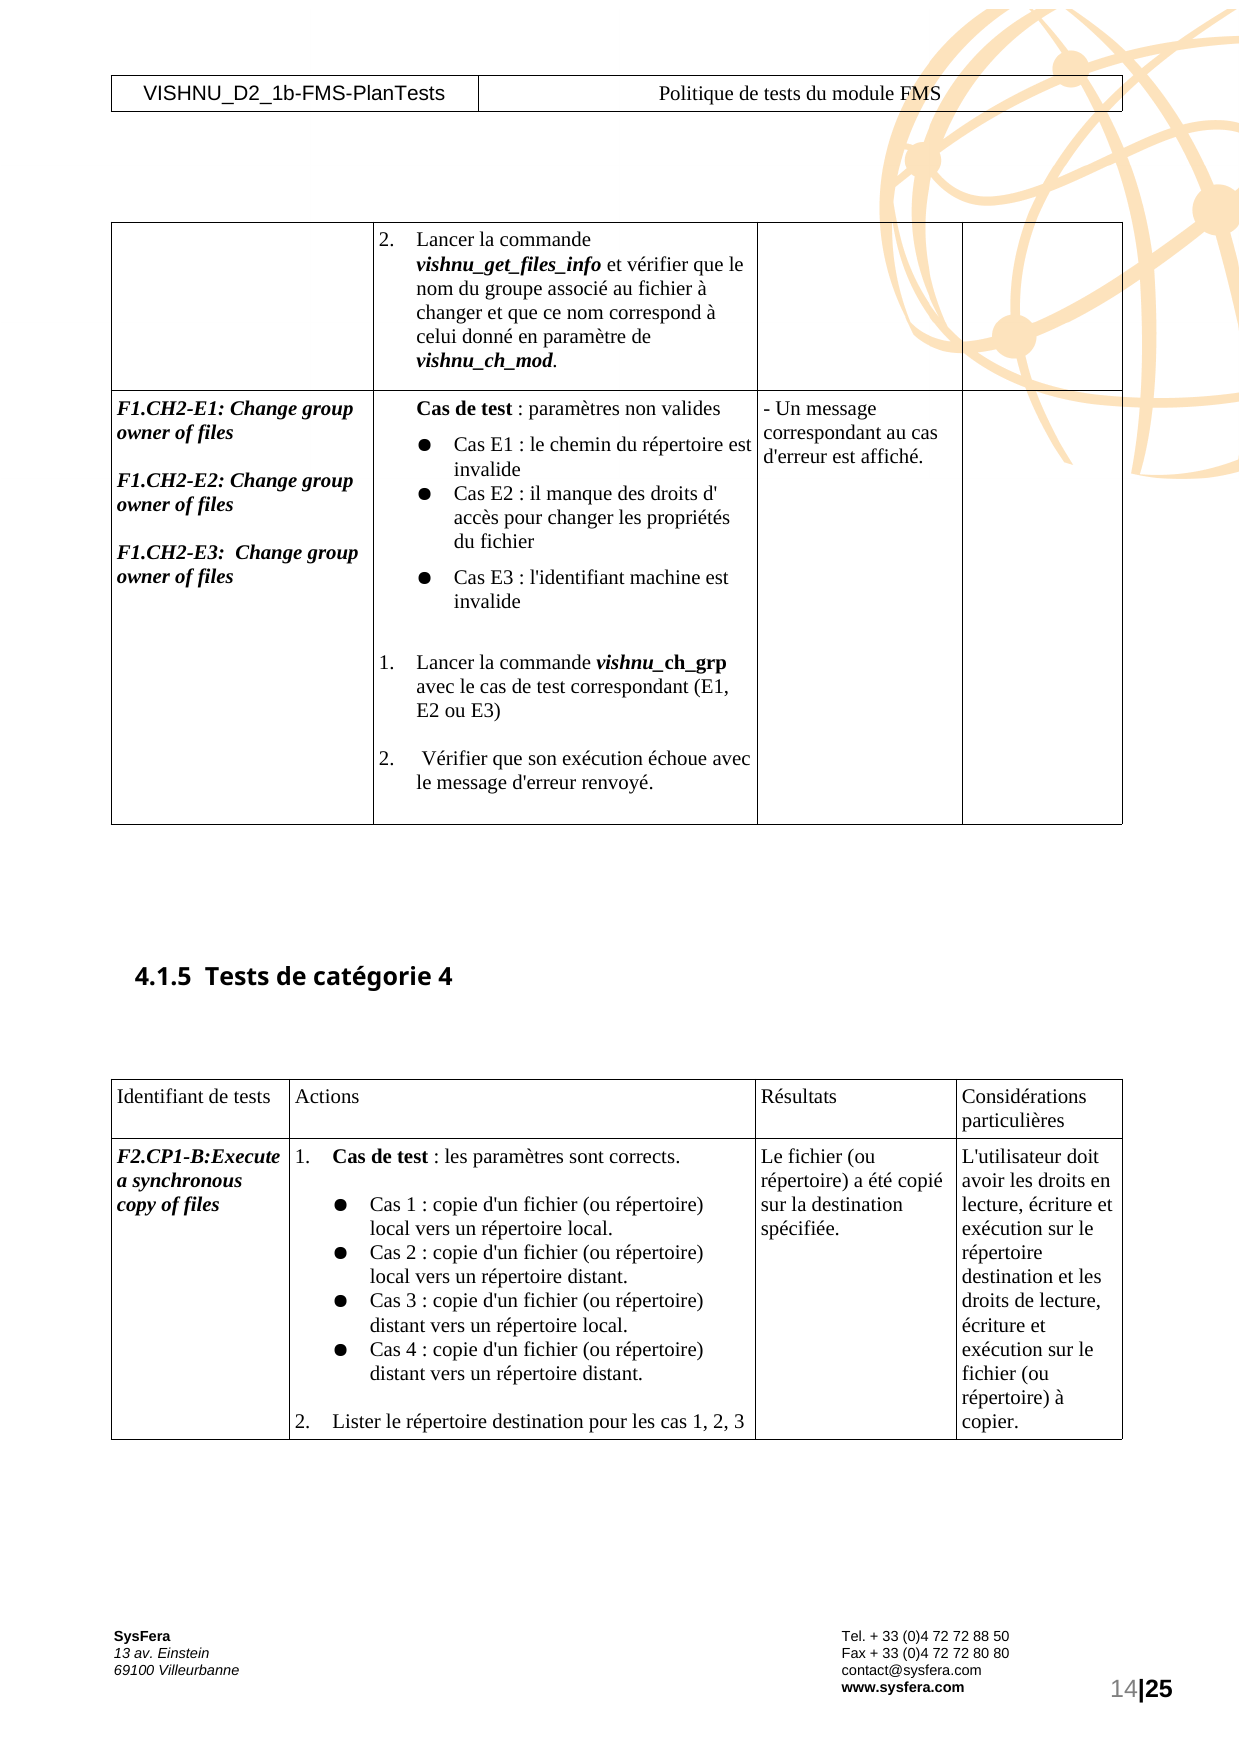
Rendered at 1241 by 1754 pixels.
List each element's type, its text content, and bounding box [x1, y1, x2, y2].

table_cell F1.CH2-E1: Change group owner of files F1.CH2-E2: Change group owner of files F1.CH2-E3: Change group owner of files [112, 481, 373, 824]
table_cell L'utilisateur doit avoir les droits en lecture, écriture et exécution sur le répertoire destination et les droits de lecture, écriture et exécution sur le fichier (ou répertoire) à copier. [957, 1139, 1122, 1438]
subtitle Tests de catégorie 4 [134, 959, 1122, 993]
table_cell - Un message correspondant au cas d'erreur est affiché. [758, 481, 962, 824]
table_cell [963, 481, 1122, 824]
table_cell Cas de test : les paramètres sont corrects. Cas 1 : copie d'un fichier (ou répertoire) local vers un répertoire local. Cas 2 : copie d'un fichier (ou répertoire) local vers un répertoire distant. Cas 3 : copie d'un fichier (ou répertoire) distant vers un répertoire local. Cas 4 : copie d'un fichier (ou répertoire) distant vers un répertoire distant. Lister le répertoire destination pour les cas 1, 2, 3 et 4 à l'aide de la commande vishnu_list_dir et vérifier que le fichier ou répertoire à copier n'existe pas. Lancer la commande vishnu_copy_file avec le nom du répertoire destination et les identifiants des machines sources et destinations pour les cas 1, 2, 3 et 4 . Utiliser la commande scp pour récupérer le fichier (ou répertoire) copié et l'enregistrer sous un autre nom. Comparer le contenu des deux fichiers (ou répertoires) . [290, 1139, 755, 1438]
picture [758, 223, 962, 390]
table_header Actions [290, 1080, 755, 1138]
table_cell Le fichier (ou répertoire) a été copié sur la destination spécifiée. [756, 1139, 956, 1438]
picture [1, 9, 1239, 479]
table_header Considérations particulières [957, 1080, 1122, 1138]
table_header Résultats [756, 1080, 956, 1138]
picture [758, 391, 962, 479]
table_header Identifiant de tests [112, 1080, 289, 1138]
table_cell Cas de test : paramètres non valides Cas E1 : le chemin du répertoire est invalide Cas E2 : il manque des droits d' accès pour changer les propriétés du fichier Cas E3 : l'identifiant machine est invalide Lancer la commande vishnu_ch_grp avec le cas de test correspondant (E1, E2 ou E3) Vérifier que son exécution échoue avec le message d'erreur renvoyé. [374, 481, 757, 824]
picture [963, 391, 1122, 479]
picture [112, 223, 373, 390]
picture [374, 223, 757, 390]
picture [112, 391, 373, 479]
table_cell F2.CP1-B:Execute a synchronous copy of files [112, 1139, 289, 1438]
picture [963, 223, 1122, 390]
picture [374, 391, 757, 479]
